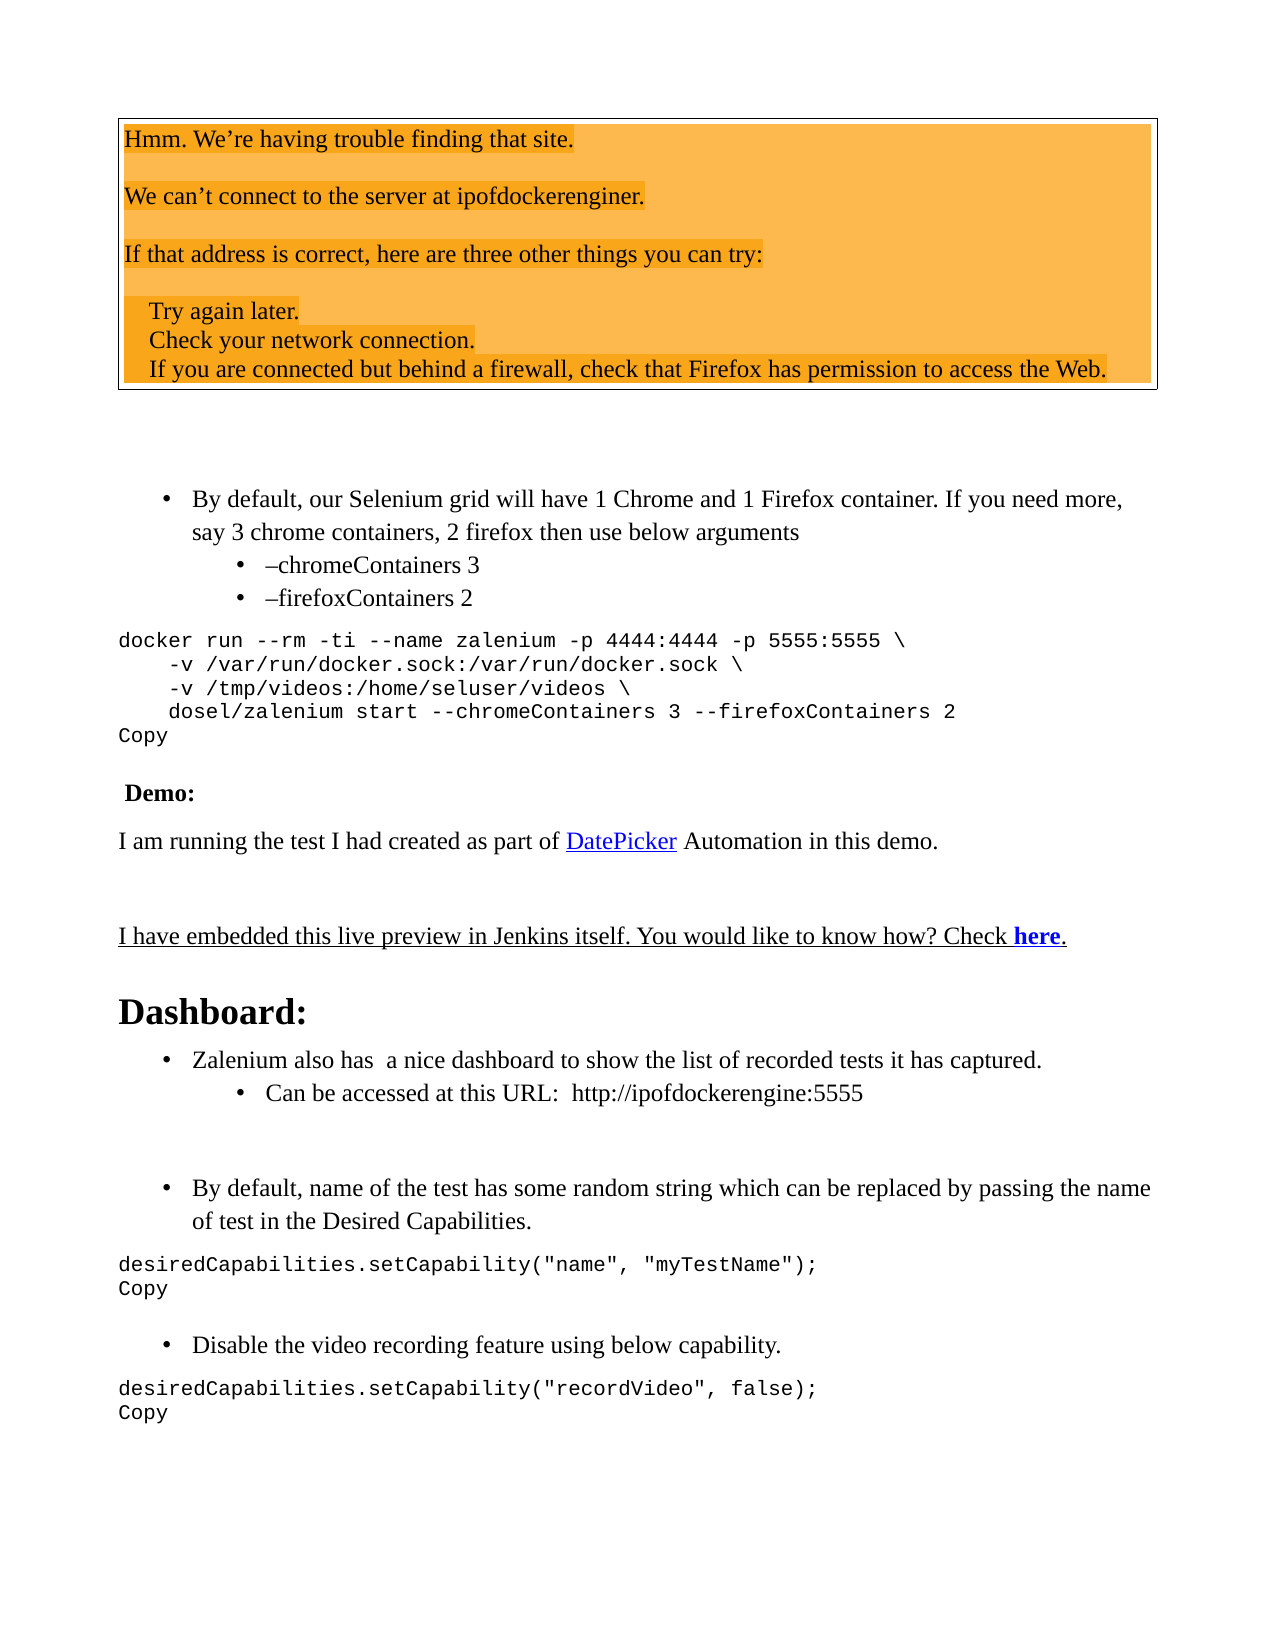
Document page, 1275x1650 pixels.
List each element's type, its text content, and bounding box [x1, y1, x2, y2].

table_header Hmm. We’re having trouble finding that site. We can’t connect to the server at ipofdockerenginer. If that address is correct, here are three other things you can try: Try again later. Check your network connection. If you are connected but behind a firewall, check that Firefox has permission to access the Web. [119, 119, 1157, 388]
text desiredCapabilities.setCapability("recordVideo", false); [118, 1378, 1157, 1402]
text -v /tmp/videos:/home/seluser/videos \ [118, 678, 1157, 701]
text Copy [118, 1402, 1157, 1426]
text I am running the test I had created as part of DatePicker Automation in this demo. [118, 826, 1157, 854]
text Copy [118, 725, 1157, 749]
list Zalenium also has a nice dashboard to show the list of recorded tests it has captured. [162, 1045, 1157, 1074]
text Copy [118, 1277, 1157, 1301]
text dosel/zalenium start --chromeContainers 3 --firefoxContainers 2 [118, 701, 1157, 725]
subtitle Dashboard: [118, 989, 1157, 1032]
list Disable the video recording feature using below capability. [162, 1331, 1157, 1359]
text I have embedded this live preview in Jenkins itself. You would like to know how? Check here. [118, 921, 1157, 950]
text -v /var/run/docker.sock:/var/run/docker.sock \ [118, 654, 1157, 678]
text docker run --rm -ti --name zalenium -p 4444:4444 -p 5555:5555 \ [118, 630, 1157, 654]
list By default, our Selenium grid will have 1 Chrome and 1 Firefox container. If you need more, say 3 chrome containers, 2 firefox then use below arguments [162, 484, 1157, 546]
text Demo: [118, 778, 1157, 807]
text desiredCapabilities.setCapability("name", "myTestName"); [118, 1254, 1157, 1277]
list –firefoxContainers 2 [236, 583, 1157, 612]
list By default, name of the test has some random string which can be replaced by passing the name of test in the Desired Capabilities. [162, 1173, 1157, 1235]
list –chromeContainers 3 [236, 550, 1157, 578]
list Can be accessed at this URL: http://ipofdockerengine:5555 [236, 1078, 1157, 1107]
